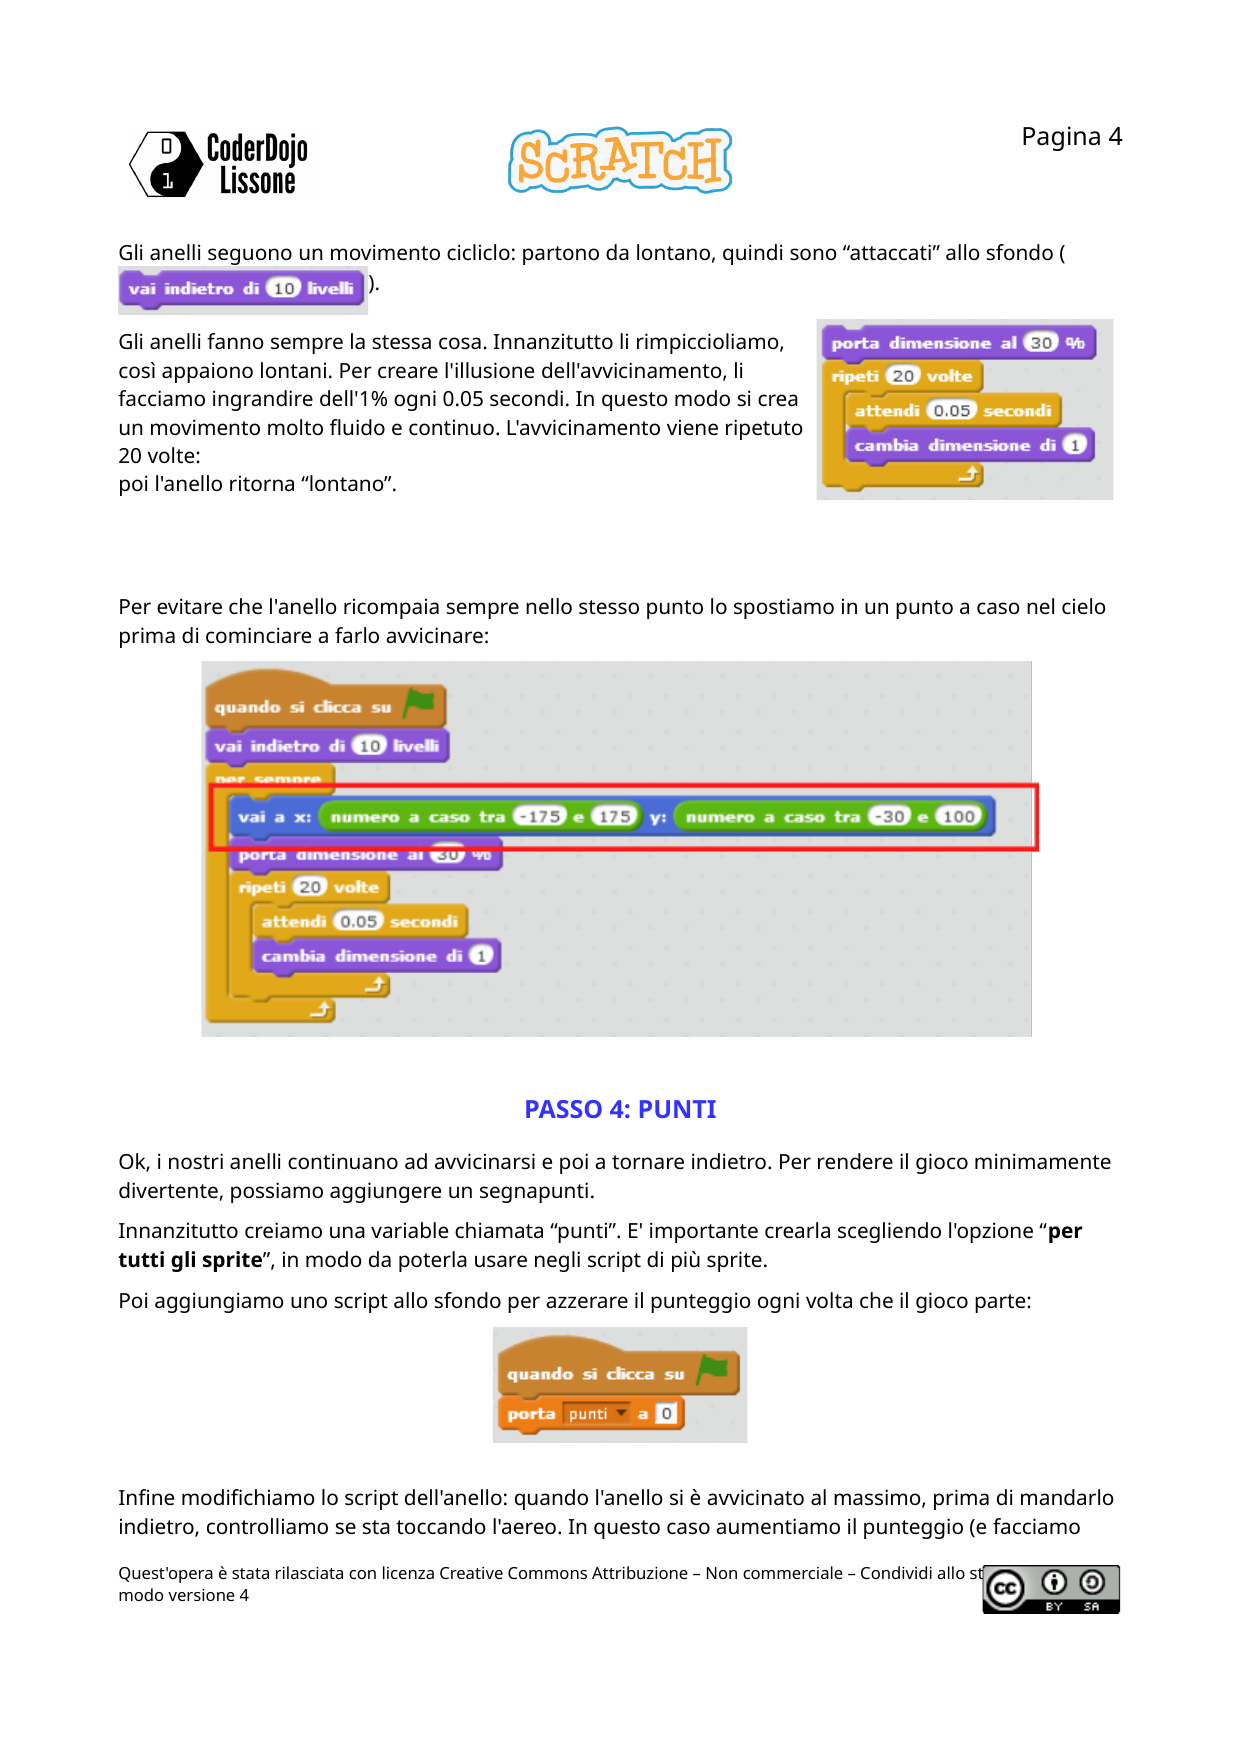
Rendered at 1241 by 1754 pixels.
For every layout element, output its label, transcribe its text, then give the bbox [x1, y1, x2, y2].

picture [201, 661, 1039, 1037]
text Ok, i nostri anelli continuano ad avvicinarsi e poi a tornare indietro. Per rendere il gioco minimamente divertente, possiamo aggiungere un segnapunti. [118, 1147, 1122, 1204]
text Infine modifichiamo lo script dell'anello: quando l'anello si è avvicinato al massimo, prima di mandarlo indietro, controlliamo se sta toccando l'aereo. In questo caso aumentiamo il punteggio (e facciamo [118, 1483, 1122, 1540]
picture [816, 319, 1114, 500]
picture [128, 130, 314, 200]
picture [118, 266, 369, 315]
text Gli anelli fanno sempre la stessa cosa. Innanzitutto li rimpiccioliamo, così appaiono lontani. Per creare l'illusione dell'avvicinamento, li facciamo ingrandire dell'1% ogni 0.05 secondi. In questo modo si crea un movimento molto fluido e continuo. L'avvicinamento viene ripetuto 20 volte: poi l'anello ritorna “lontano”. [118, 327, 816, 498]
picture [507, 126, 733, 195]
text Gli anelli seguono un movimento cicliclo: partono da lontano, quindi sono “attaccati” allo sfondo (). [118, 238, 1122, 315]
text PASSO 4: PUNTI [118, 1092, 1122, 1126]
text Per evitare che l'anello ricompaia sempre nello stesso punto lo spostiamo in un punto a caso nel cielo prima di cominciare a farlo avvicinare: [118, 592, 1122, 649]
text Poi aggiungiamo uno script allo sfondo per azzerare il punteggio ogni volta che il gioco parte: [118, 1286, 1122, 1314]
picture [492, 1327, 748, 1443]
picture [982, 1565, 1121, 1614]
text Innanzitutto creiamo una variable chiamata “punti”. E' importante crearla scegliendo l'opzione “per tutti gli sprite”, in modo da poterla usare negli script di più sprite. [118, 1217, 1122, 1273]
